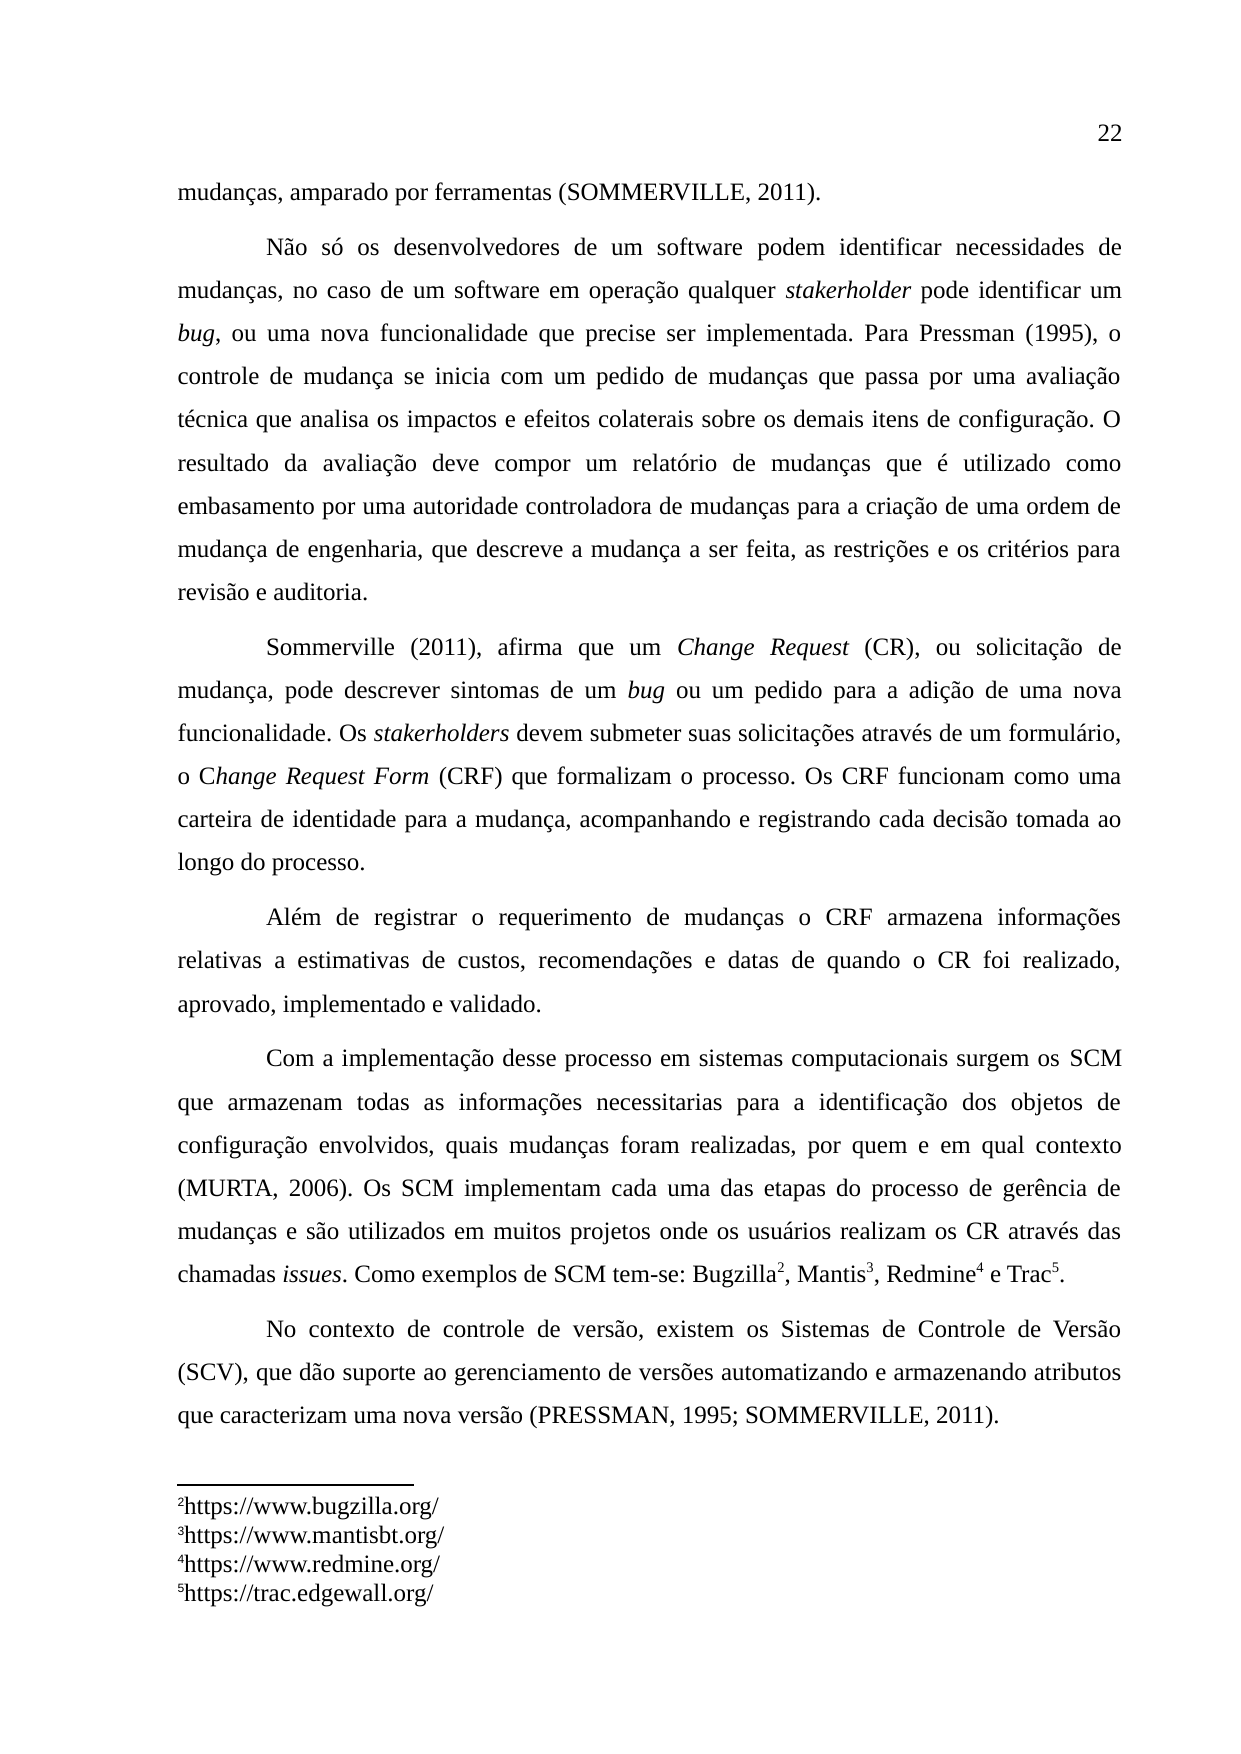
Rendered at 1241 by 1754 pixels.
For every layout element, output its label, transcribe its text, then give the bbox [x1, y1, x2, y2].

text Não só os desenvolvedores de um software podem identificar necessidades de mudanças, no caso de um software em operação qualquer stakerholder pode identificar um bug, ou uma nova funcionalidade que precise ser implementada. Para Pressman (1995), o controle de mudança se inicia com um pedido de mudanças que passa por uma avaliação técnica que analisa os impactos e efeitos colaterais sobre os demais itens de configuração. O resultado da avaliação deve compor um relatório de mudanças que é utilizado como embasamento por uma autoridade controladora de mudanças para a criação de uma ordem de mudança de engenharia, que descreve a mudança a ser feita, as restrições e os critérios para revisão e auditoria. [177, 232, 1122, 606]
text https://trac.edgewall.org/ [177, 1578, 1122, 1606]
text No contexto de controle de versão, existem os Sistemas de Controle de Versão (SCV), que dão suporte ao gerenciamento de versões automatizando e armazenando atributos que caracterizam uma nova versão (PRESSMAN, 1995; SOMMERVILLE, 2011). [177, 1314, 1122, 1429]
text https://www.bugzilla.org/ [177, 1491, 1122, 1520]
text Com a implementação desse processo em sistemas computacionais surgem os SCM que armazenam todas as informações necessitarias para a identificação dos objetos de configuração envolvidos, quais mudanças foram realizadas, por quem e em qual contexto (MURTA, 2006). Os SCM implementam cada uma das etapas do processo de gerência de mudanças e são utilizados em muitos projetos onde os usuários realizam os CR através das chamadas issues. Como exemplos de SCM tem-se: Bugzilla, Mantis, Redmine e Trac. [177, 1043, 1122, 1288]
text https://www.mantisbt.org/ [177, 1520, 1122, 1549]
text Sommerville (2011), afirma que um Change Request (CR), ou solicitação de mudança, pode descrever sintomas de um bug ou um pedido para a adição de uma nova funcionalidade. Os stakerholders devem submeter suas solicitações através de um formulário, o Change Request Form (CRF) que formalizam o processo. Os CRF funcionam como uma carteira de identidade para a mudança, acompanhando e registrando cada decisão tomada ao longo do processo. [177, 632, 1122, 876]
text Além de registrar o requerimento de mudanças o CRF armazena informações relativas a estimativas de custos, recomendações e datas de quando o CR foi realizado, aprovado, implementado e validado. [177, 902, 1122, 1017]
text https://www.redmine.org/ [177, 1549, 1122, 1578]
text mudanças, amparado por ferramentas (SOMMERVILLE, 2011). [177, 177, 1122, 206]
